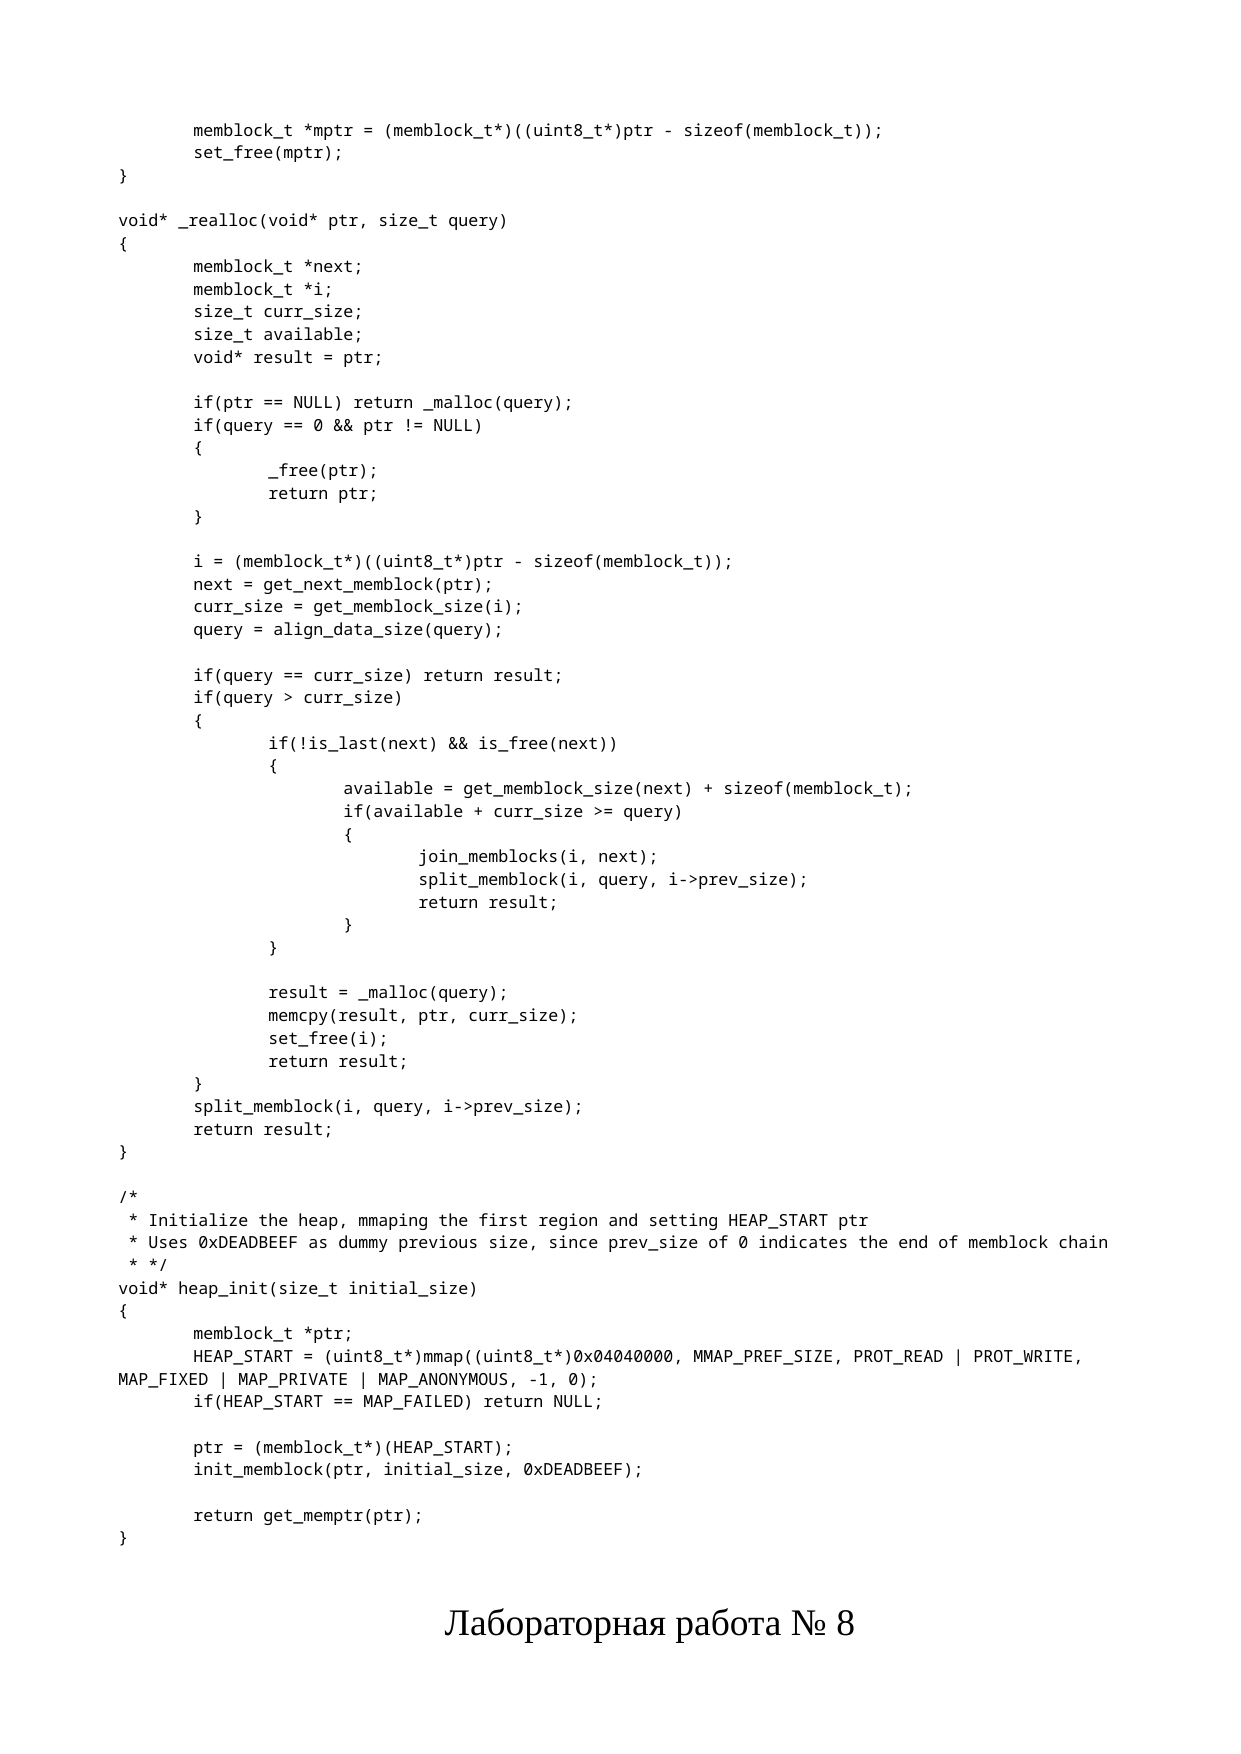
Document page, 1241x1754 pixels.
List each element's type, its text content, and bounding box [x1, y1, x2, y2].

text Лабораторная работа № 8 [118, 1600, 1181, 1643]
text memblock_t *mptr = (memblock_t*)((uint8_t*)ptr - sizeof(memblock_t)); set_free(mptr); } void* _realloc(void* ptr, size_t query) { memblock_t *next; memblock_t *i; size_t curr_size; size_t available; void* result = ptr; if(ptr == NULL) return _malloc(query); if(query == 0 && ptr != NULL) { _free(ptr); return ptr; } i = (memblock_t*)((uint8_t*)ptr - sizeof(memblock_t)); next = get_next_memblock(ptr); curr_size = get_memblock_size(i); query = align_data_size(query); if(query == curr_size) return result; if(query > curr_size) { if(!is_last(next) && is_free(next)) { available = get_memblock_size(next) + sizeof(memblock_t); if(available + curr_size >= query) { join_memblocks(i, next); split_memblock(i, query, i->prev_size); return result; } } result = _malloc(query); memcpy(result, ptr, curr_size); set_free(i); return result; } split_memblock(i, query, i->prev_size); return result; } /* * Initialize the heap, mmaping the first region and setting HEAP_START ptr * Uses 0xDEADBEEF as dummy previous size, since prev_size of 0 indicates the end of memblock chain * */ void* heap_init(size_t initial_size) { memblock_t *ptr; HEAP_START = (uint8_t*)mmap((uint8_t*)0x04040000, MMAP_PREF_SIZE, PROT_READ | PROT_WRITE, MAP_FIXED | MAP_PRIVATE | MAP_ANONYMOUS, -1, 0); if(HEAP_START == MAP_FAILED) return NULL; ptr = (memblock_t*)(HEAP_START); init_memblock(ptr, initial_size, 0xDEADBEEF); return get_memptr(ptr); } [118, 118, 1181, 1549]
